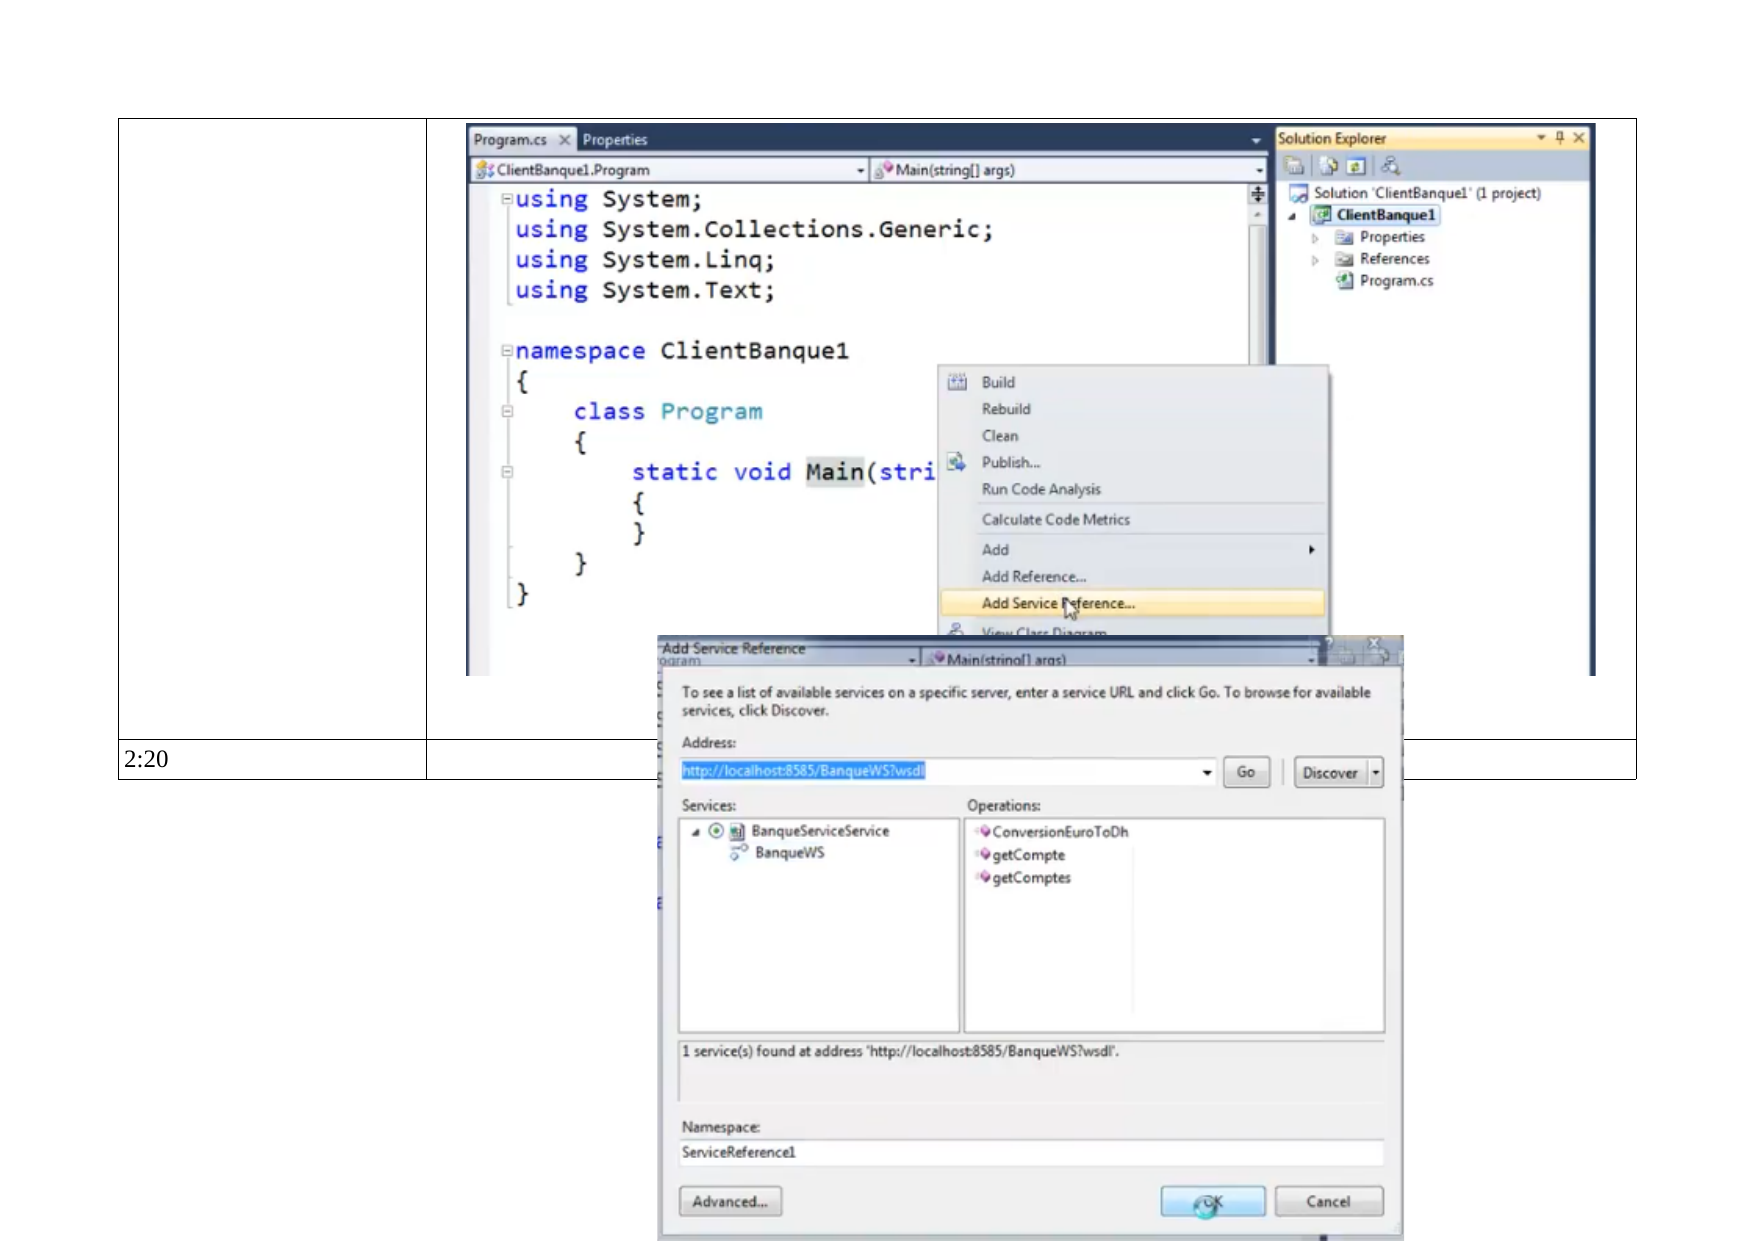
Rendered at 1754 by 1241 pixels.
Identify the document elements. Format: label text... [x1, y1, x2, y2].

picture [466, 123, 1596, 1241]
table_cell [427, 119, 1636, 739]
table_cell [427, 740, 657, 779]
table_cell 2:20 [119, 740, 426, 779]
table_cell [119, 119, 426, 739]
table_cell [1405, 740, 1636, 779]
